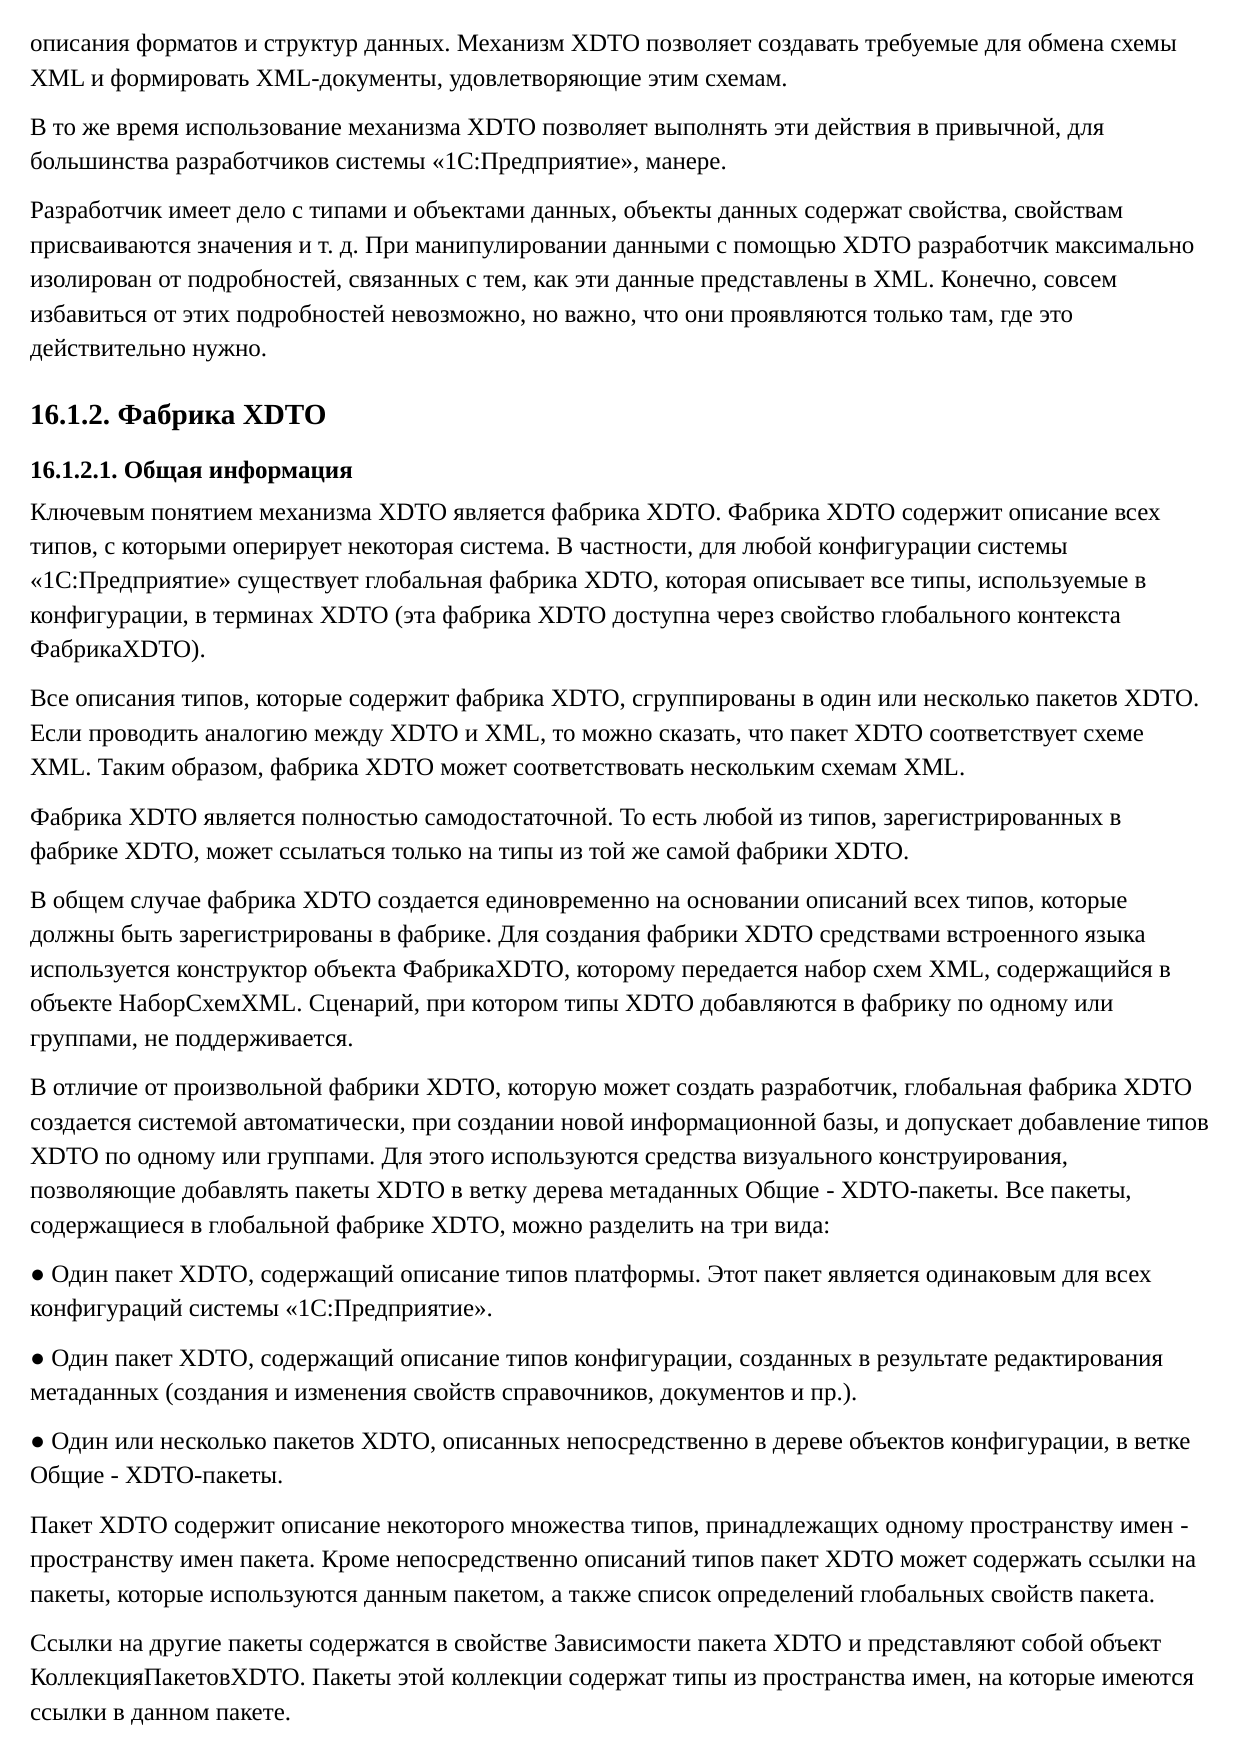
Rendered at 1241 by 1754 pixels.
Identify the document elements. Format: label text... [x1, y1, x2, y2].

text Фабрика XDTO является полностью самодостаточной. То есть любой из типов, зарегистрированных в фабрике XDTO, может ссылаться только на типы из той же самой фабрики XDTO. [30, 802, 1211, 865]
text Разработчик имеет дело с типами и объектами данных, объекты данных содержат свойства, свойствам присваиваются значения и т. д. При манипулировании данными с помощью XDTO разработчик максимально изолирован от подробностей, связанных с тем, как эти данные представлены в XML. Конечно, совсем избавиться от этих подробностей невозможно, но важно, что они проявляются только там, где это действительно нужно. [30, 195, 1211, 362]
text Пакет XDTO содержит описание некоторого множества типов, принадлежащих одному пространству имен ‑ пространству имен пакета. Кроме непосредственно описаний типов пакет XDTO может содержать ссылки на пакеты, которые используются данным пакетом, а также список определений глобальных свойств пакета. [30, 1510, 1211, 1607]
subtitle 16.1.2. Фабрика XDTO [30, 397, 1211, 430]
text ● Один пакет XDTO, содержащий описание типов платформы. Этот пакет является одинаковым для всех конфигураций системы «1С:Предприятие». [30, 1259, 1211, 1322]
text Ключевым понятием механизма XDTO является фабрика XDTO. Фабрика XDTO содержит описание всех типов, с которыми оперирует некоторая система. В частности, для любой конфигурации системы «1С:Предприятие» существует глобальная фабрика XDTO, которая описывает все типы, используемые в конфигурации, в терминах XDTO (эта фабрика XDTO доступна через свойство глобального контекста ФабрикаXDTO). [30, 497, 1211, 663]
text ● Один пакет XDTO, содержащий описание типов конфигурации, созданных в результате редактирования метаданных (создания и изменения свойств справочников, документов и пр.). [30, 1343, 1211, 1406]
text В отличие от произвольной фабрики XDTO, которую может создать разработчик, глобальная фабрика XDTO создается системой автоматически, при создании новой информационной базы, и допускает добавление типов XDTO по одному или группами. Для этого используются средства визуального конструирования, позволяющие добавлять пакеты XDTO в ветку дерева метаданных Общие ‑ XDTO-пакеты. Все пакеты, содержащиеся в глобальной фабрике XDTO, можно разделить на три вида: [30, 1072, 1211, 1239]
text В общем случае фабрика XDTO создается единовременно на основании описаний всех типов, которые должны быть зарегистрированы в фабрике. Для создания фабрики XDTO средствами встроенного языка используется конструктор объекта ФабрикаXDTO, которому передается набор схем XML, содержащийся в объекте НаборСхемXML. Сценарий, при котором типы XDTO добавляются в фабрику по одному или группами, не поддерживается. [30, 885, 1211, 1052]
text Все описания типов, которые содержит фабрика XDTO, сгруппированы в один или несколько пакетов XDTO. Если проводить аналогию между XDTO и XML, то можно сказать, что пакет XDTO соответствует схеме XML. Таким образом, фабрика XDTO может соответствовать нескольким схемам XML. [30, 683, 1211, 781]
text описания форматов и структур данных. Механизм XDTO позволяет создавать требуемые для обмена схемы XML и формировать XML-документы, удовлетворяющие этим схемам. [30, 28, 1211, 91]
text ● Один или несколько пакетов XDTO, описанных непосредственно в дереве объектов конфигурации, в ветке Общие ‑ XDTO-пакеты. [30, 1426, 1211, 1489]
text Ссылки на другие пакеты содержатся в свойстве Зависимости пакета XDTO и представляют собой объект КоллекцияПакетовXDTO. Пакеты этой коллекции содержат типы из пространства имен, на которые имеются ссылки в данном пакете. [30, 1628, 1211, 1725]
text В то же время использование механизма XDTO позволяет выполнять эти действия в привычной, для большинства разработчиков системы «1С:Предприятие», манере. [30, 112, 1211, 175]
subtitle 16.1.2.1. Общая информация [30, 455, 1211, 484]
